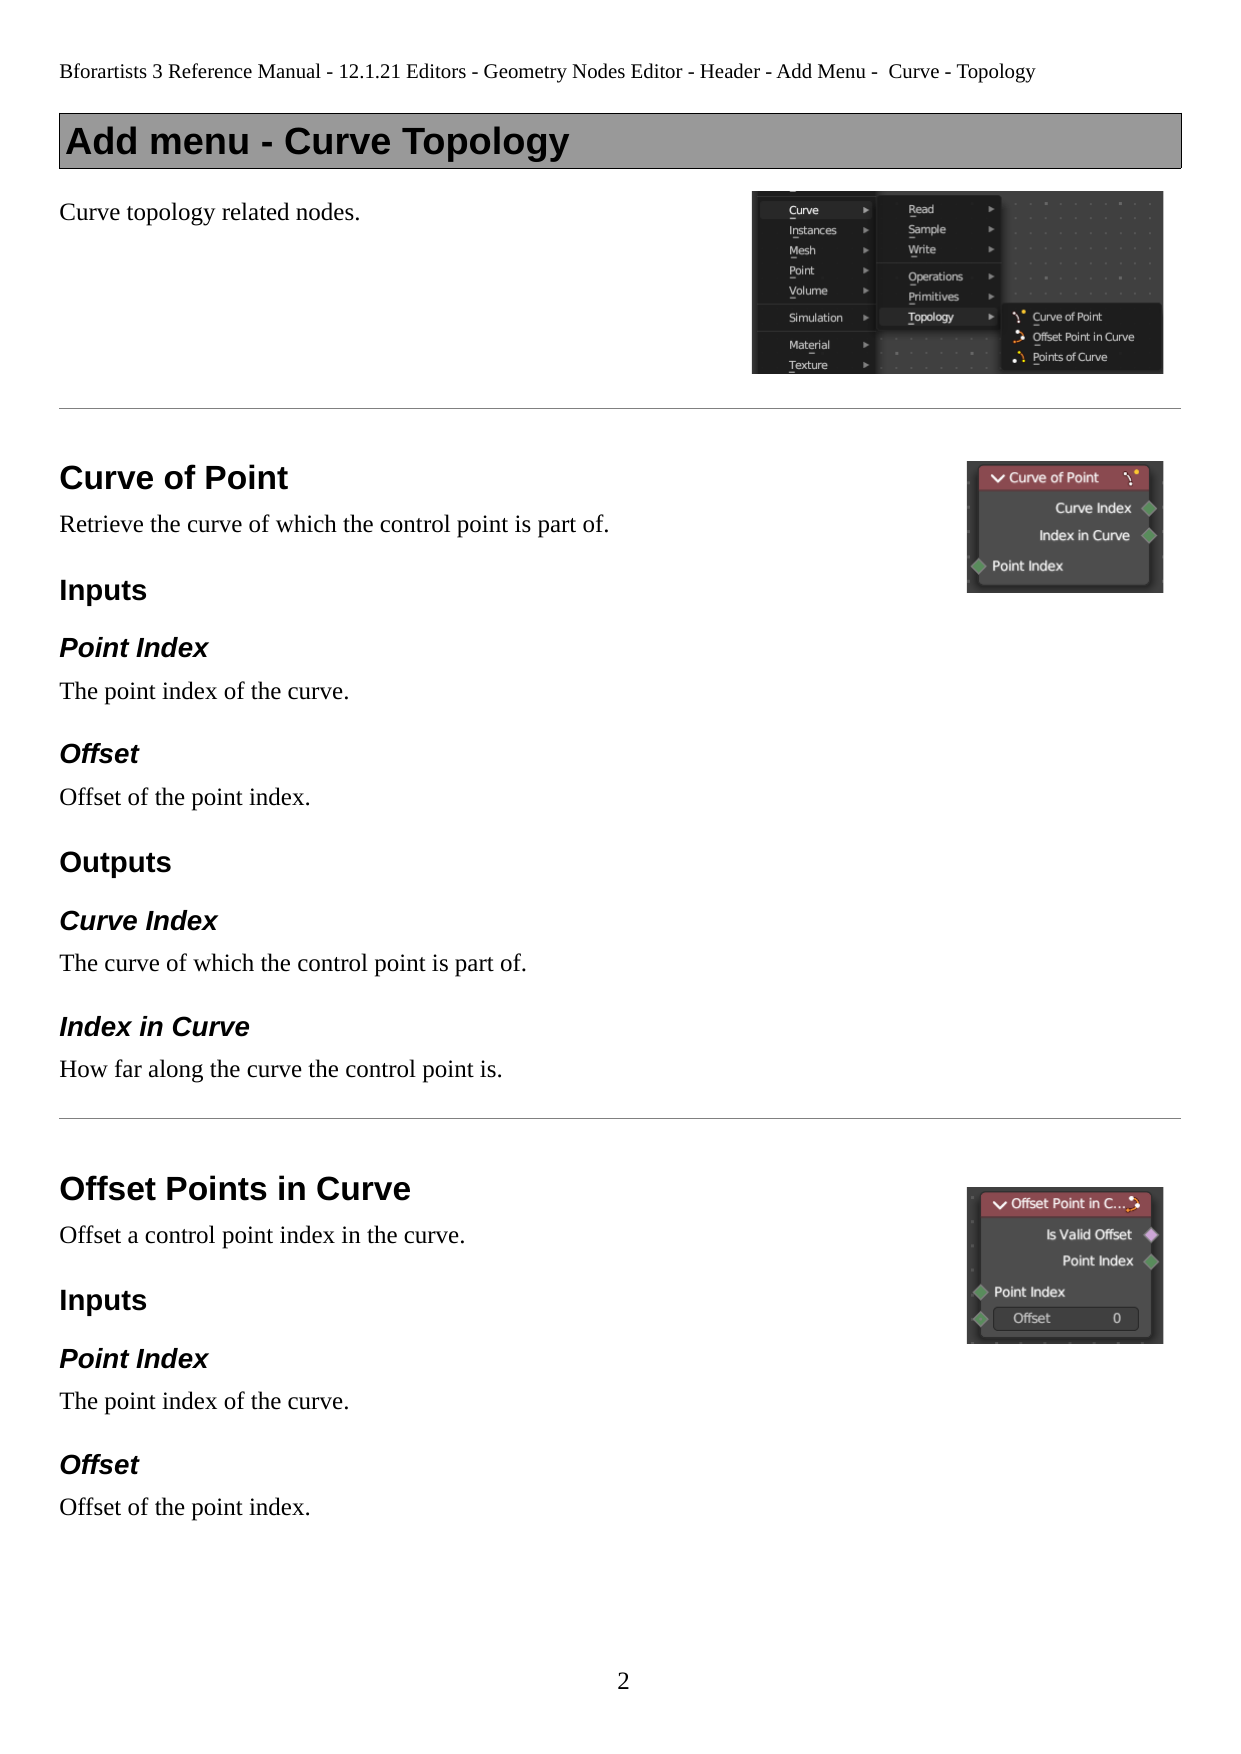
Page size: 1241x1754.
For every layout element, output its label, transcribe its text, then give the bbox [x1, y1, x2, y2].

picture [751, 191, 1164, 374]
subtitle Inputs [59, 573, 1181, 606]
text How far along the curve the control point is. [59, 1054, 1181, 1083]
text The point index of the curve. [59, 1386, 1181, 1415]
text Offset of the point index. [59, 782, 1181, 811]
text Curve topology related nodes. [59, 197, 751, 225]
subtitle Inputs [59, 1283, 966, 1317]
text Offset a control point index in the curve. [59, 1220, 966, 1248]
text Retrieve the curve of which the control point is part of. [59, 509, 966, 538]
text Offset of the point index. [59, 1492, 1181, 1521]
picture [966, 461, 1164, 593]
subtitle Curve Index [59, 904, 1181, 936]
subtitle Point Index [59, 1342, 1181, 1374]
subtitle Offset [59, 737, 1181, 769]
subtitle [1164, 1283, 1181, 1317]
text The curve of which the control point is part of. [59, 948, 1181, 977]
subtitle Curve of Point [59, 458, 1181, 497]
subtitle Outputs [59, 845, 1181, 879]
subtitle Point Index [59, 631, 1181, 663]
subtitle Offset [59, 1448, 1181, 1480]
table_header Add menu - Curve Topology [60, 114, 1181, 168]
subtitle Offset Points in Curve [59, 1168, 1181, 1207]
subtitle Index in Curve [59, 1010, 1181, 1042]
text The point index of the curve. [59, 676, 1181, 704]
picture [966, 1187, 1164, 1344]
